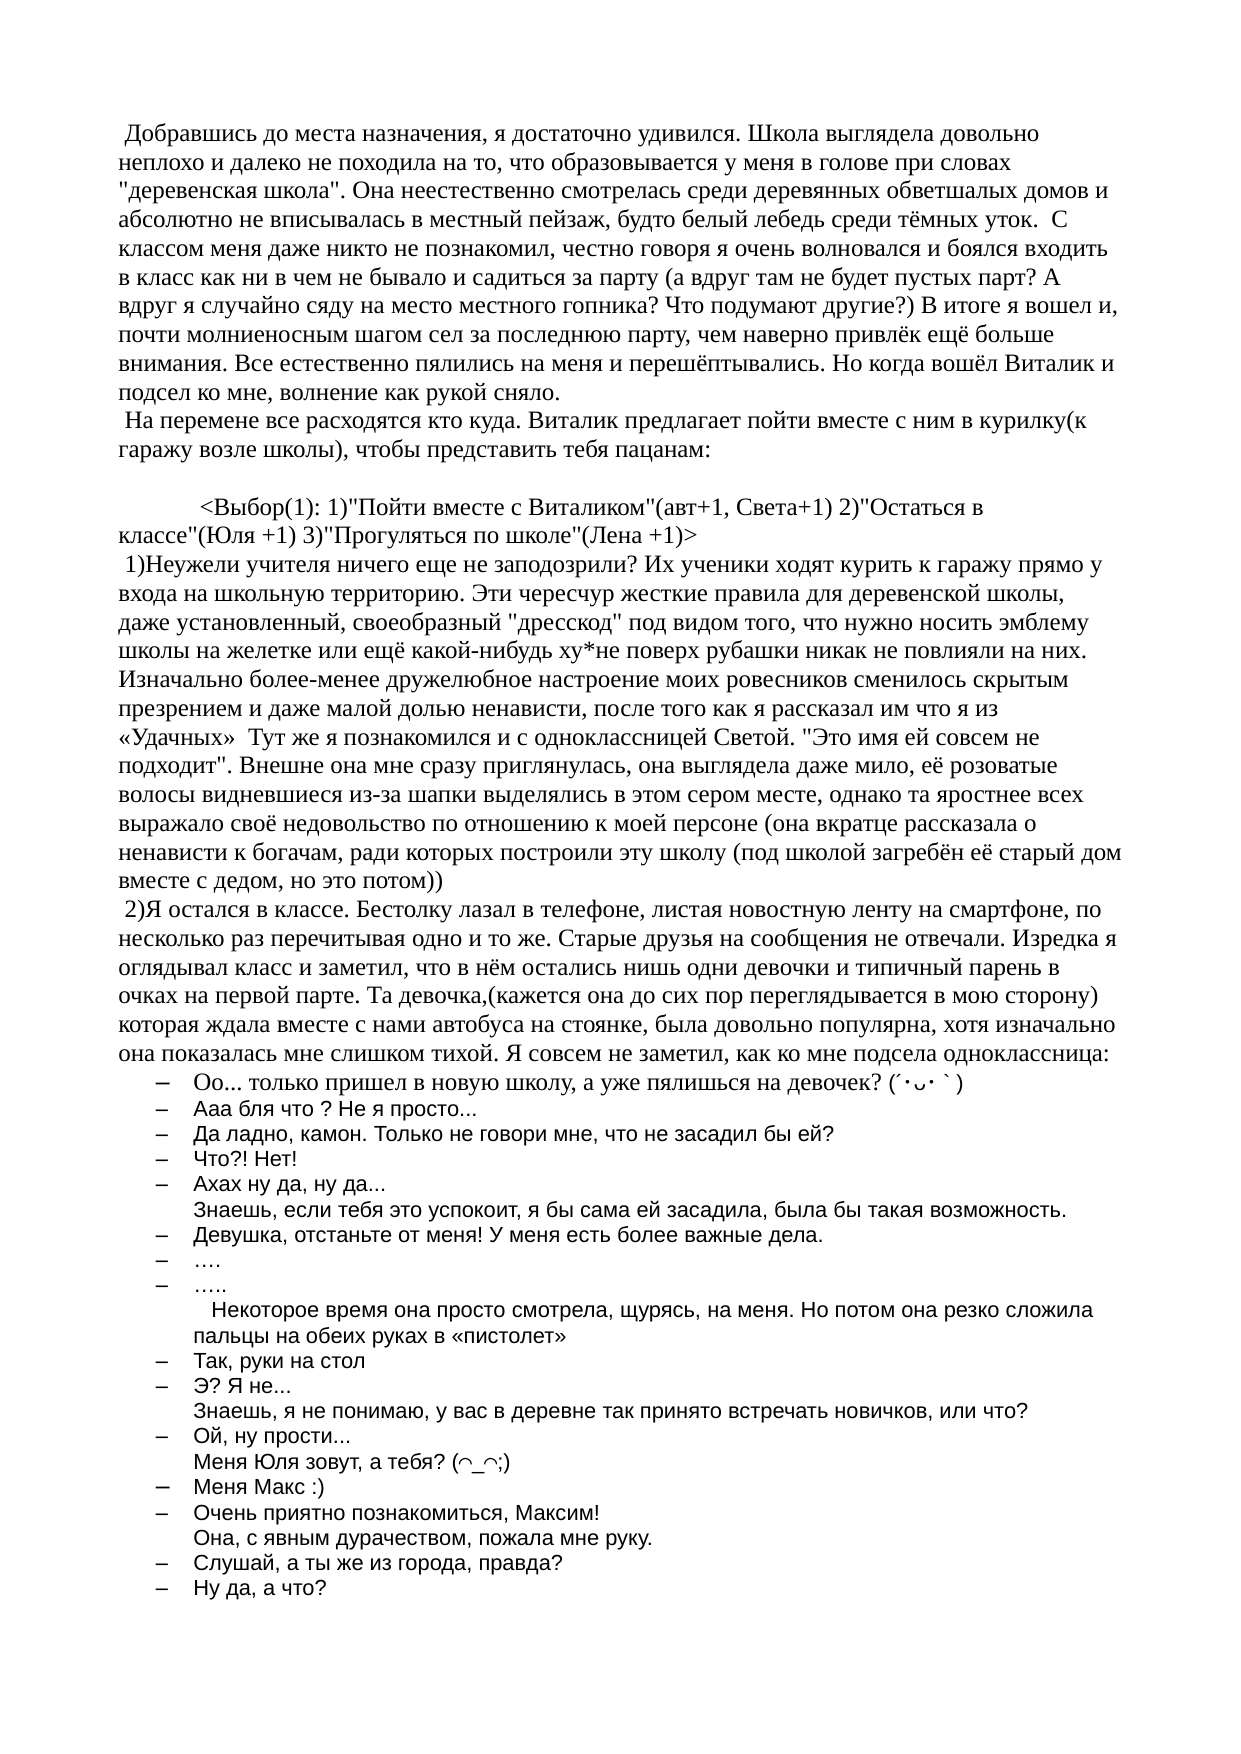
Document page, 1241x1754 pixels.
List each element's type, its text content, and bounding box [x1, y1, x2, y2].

list Знаешь, я не понимаю, у вас в деревне так принято встречать новичков, или что? [156, 1398, 1122, 1423]
list Ахах ну да, ну да... [156, 1171, 1122, 1196]
list Оо... только пришел в новую школу, а уже пялишься на девочек? (´･ᴗ･ ` ) [156, 1067, 1122, 1096]
text 1)Неужели учителя ничего еще не заподозрили? Их ученики ходят курить к гаражу прямо у входа на школьную территорию. Эти чересчур жесткие правила для деревенской школы, даже установленный, своеобразный "дресскод" под видом того, что нужно носить эмблему школы на желетке или ещё какой-нибудь ху*не поверх рубашки никак не повлияли на них. Изначально более-менее дружелюбное настроение моих ровесников сменилось скрытым презрением и даже малой долью ненависти, после того как я рассказал им что я из «Удачных» Тут же я познакомился и с одноклассницей Светой. "Это имя ей совсем не подходит". Внешне она мне сразу приглянулась, она выглядела даже мило, её розоватые волосы видневшиеся из-за шапки выделялись в этом сером месте, однако та яростнее всех выражало своё недовольство по отношению к моей персоне (она вкратце рассказала о ненависти к богачам, ради которых построили эту школу (под школой загребён её старый дом вместе с дедом, но это потом)) [118, 549, 1122, 894]
list Так, руки на стол [156, 1348, 1122, 1373]
text 2)Я остался в классе. Бестолку лазал в телефоне, листая новостную ленту на смартфоне, по несколько раз перечитывая одно и то же. Старые друзья на сообщения не отвечали. Изредка я оглядывал класс и заметил, что в нём остались нишь одни девочки и типичный парень в очках на первой парте. Та девочка,(кажется она до сих пор переглядывается в мою сторону) которая ждала вместе с нами автобуса на стоянке, была довольно популярна, хотя изначально она показалась мне слишком тихой. Я совсем не заметил, как ко мне подсела одноклассница: [118, 894, 1122, 1067]
list Девушка, отстаньте от меня! У меня есть более важные дела. [156, 1222, 1122, 1247]
text Добравшись до места назначения, я достаточно удивился. Школа выглядела довольно неплохо и далеко не походила на то, что образовывается у меня в голове при словах "деревенская школа". Она неестественно смотрелась среди деревянных обветшалых домов и абсолютно не вписывалась в местный пейзаж, будто белый лебедь среди тёмных уток. С классом меня даже никто не познакомил, честно говоря я очень волновался и боялся входить в класс как ни в чем не бывало и садиться за парту (а вдруг там не будет пустых парт? А вдруг я случайно сяду на место местного гопника? Что подумают другие?) В итоге я вошел и, почти молниеносным шагом сел за последнюю парту, чем наверно привлёк ещё больше внимания. Все естественно пялились на меня и перешёптывались. Но когда вошёл Виталик и подсел ко мне, волнение как рукой сняло. [118, 118, 1122, 406]
list Она, с явным дурачеством, пожала мне руку. [156, 1525, 1122, 1550]
text <Выбор(1): 1)"Пойти вместе с Виталиком"(авт+1, Света+1) 2)"Остаться в классе"(Юля +1) 3)"Прогуляться по школе"(Лена +1)> [118, 492, 1122, 549]
list ….. [156, 1272, 1122, 1297]
list Э? Я не... [156, 1373, 1122, 1398]
text На перемене все расходятся кто куда. Виталик предлагает пойти вместе с ним в курилку(к гаражу возле школы), чтобы представить тебя пацанам: [118, 406, 1122, 463]
list Ну да, а что? [156, 1575, 1122, 1601]
list Да ладно, камон. Только не говори мне, что не засадил бы ей? [156, 1121, 1122, 1146]
list Ой, ну прости... [156, 1423, 1122, 1448]
list Некоторое время она просто смотрела, щурясь, на меня. Но потом она резко сложила [156, 1297, 1122, 1322]
list Ааа бля что ? Не я просто... [156, 1096, 1122, 1121]
list Меня Юля зовут, а тебя? (⌒_⌒;) [156, 1448, 1122, 1474]
list Меня Макс :) [156, 1474, 1122, 1500]
list Знаешь, если тебя это успокоит, я бы сама ей засадила, была бы такая возможность. [156, 1196, 1122, 1222]
list Очень приятно познакомиться, Максим! [156, 1500, 1122, 1525]
list Что?! Нет! [156, 1146, 1122, 1171]
list пальцы на обеих руках в «пистолет» [156, 1322, 1122, 1348]
list …. [156, 1247, 1122, 1272]
list Слушай, а ты же из города, правда? [156, 1550, 1122, 1575]
